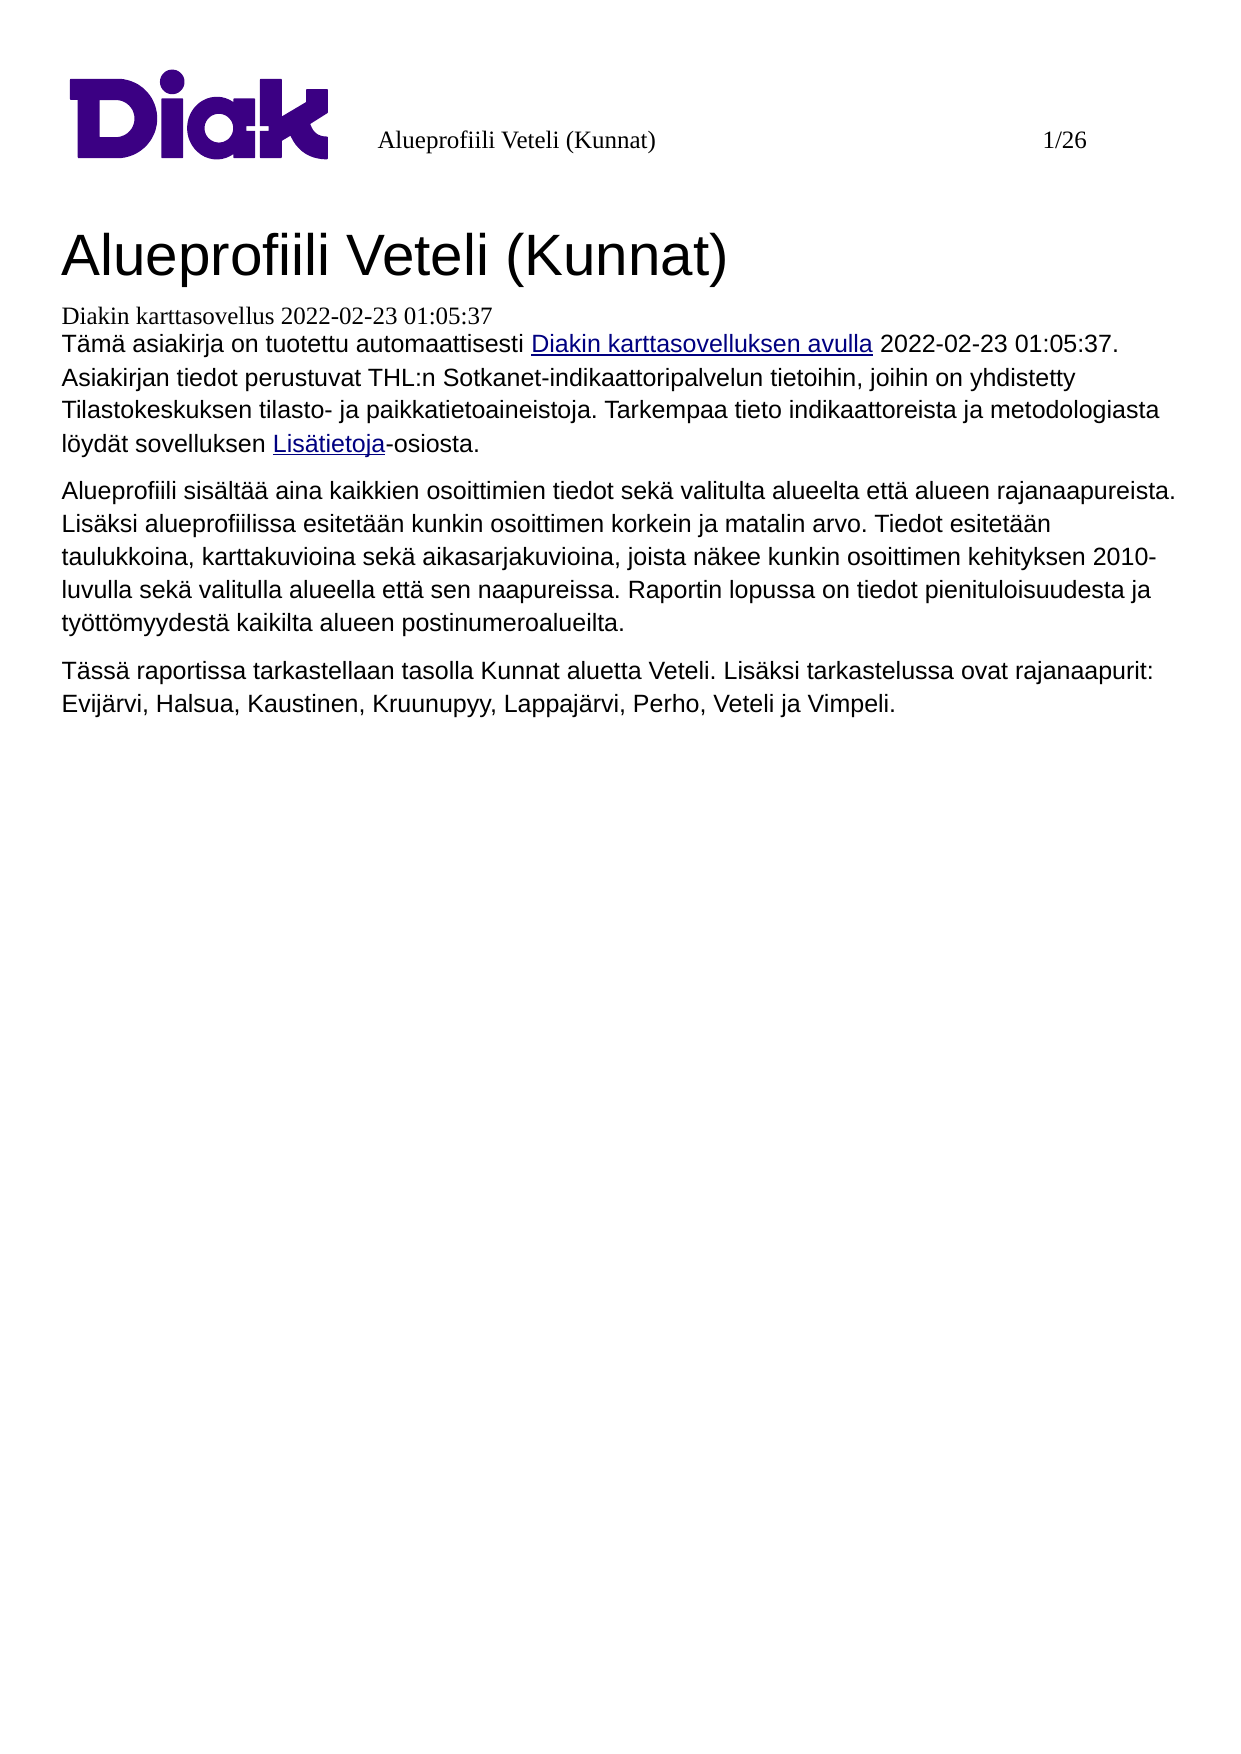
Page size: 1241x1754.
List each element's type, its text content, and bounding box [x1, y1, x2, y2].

text Tässä raportissa tarkastellaan tasolla Kunnat aluetta Veteli. Lisäksi tarkastelussa ovat rajanaapurit: Evijärvi, Halsua, Kaustinen, Kruunupyy, Lappajärvi, Perho, Veteli ja Vimpeli. [61, 656, 1179, 718]
text Tämä asiakirja on tuotettu automaattisesti Diakin karttasovelluksen avulla 2022-02-23 01:05:37. Asiakirjan tiedot perustuvat THL:n Sotkanet-indikaattoripalvelun tietoihin, joihin on yhdistetty Tilastokeskuksen tilasto- ja paikkatietoaineistoja. Tarkempaa tieto indikaattoreista ja metodologiasta löydät sovelluksen Lisätietoja-osiosta. [61, 329, 1179, 457]
title Alueprofiili Veteli (Kunnat) [61, 221, 1179, 288]
text Alueprofiili sisältää aina kaikkien osoittimien tiedot sekä valitulta alueelta että alueen rajanaapureista. Lisäksi alueprofiilissa esitetään kunkin osoittimen korkein ja matalin arvo. Tiedot esitetään taulukkoina, karttakuvioina sekä aikasarjakuvioina, joista näkee kunkin osoittimen kehityksen 2010-luvulla sekä valitulla alueella että sen naapureissa. Raportin lopussa on tiedot pienituloisuudesta ja työttömyydestä kaikilta alueen postinumeroalueilta. [61, 476, 1179, 637]
text Diakin karttasovellus 2022-02-23 01:05:37 [61, 301, 1179, 329]
